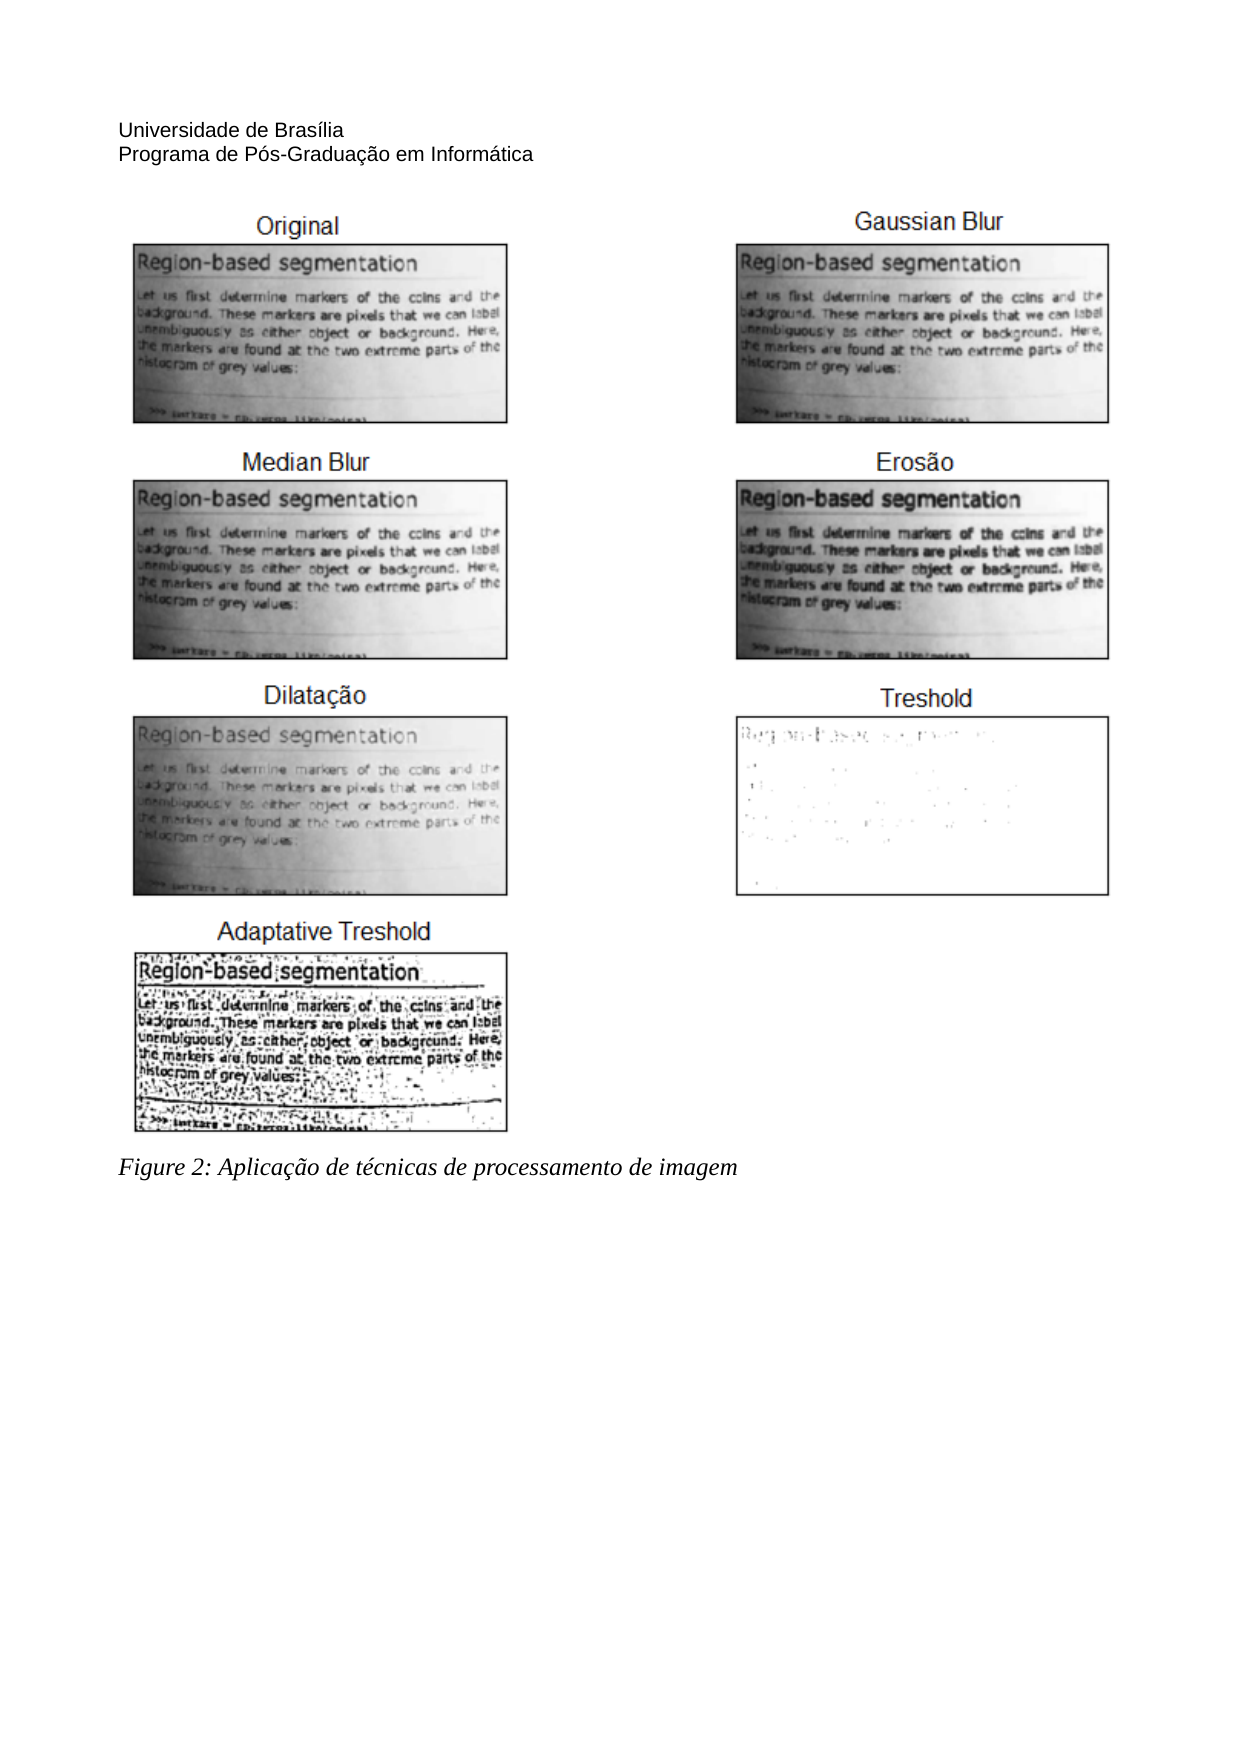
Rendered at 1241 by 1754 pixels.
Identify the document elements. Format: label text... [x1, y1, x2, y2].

picture [118, 195, 1123, 1152]
text Figure 2: Aplicação de técnicas de processamento de imagem [118, 1152, 1122, 1181]
